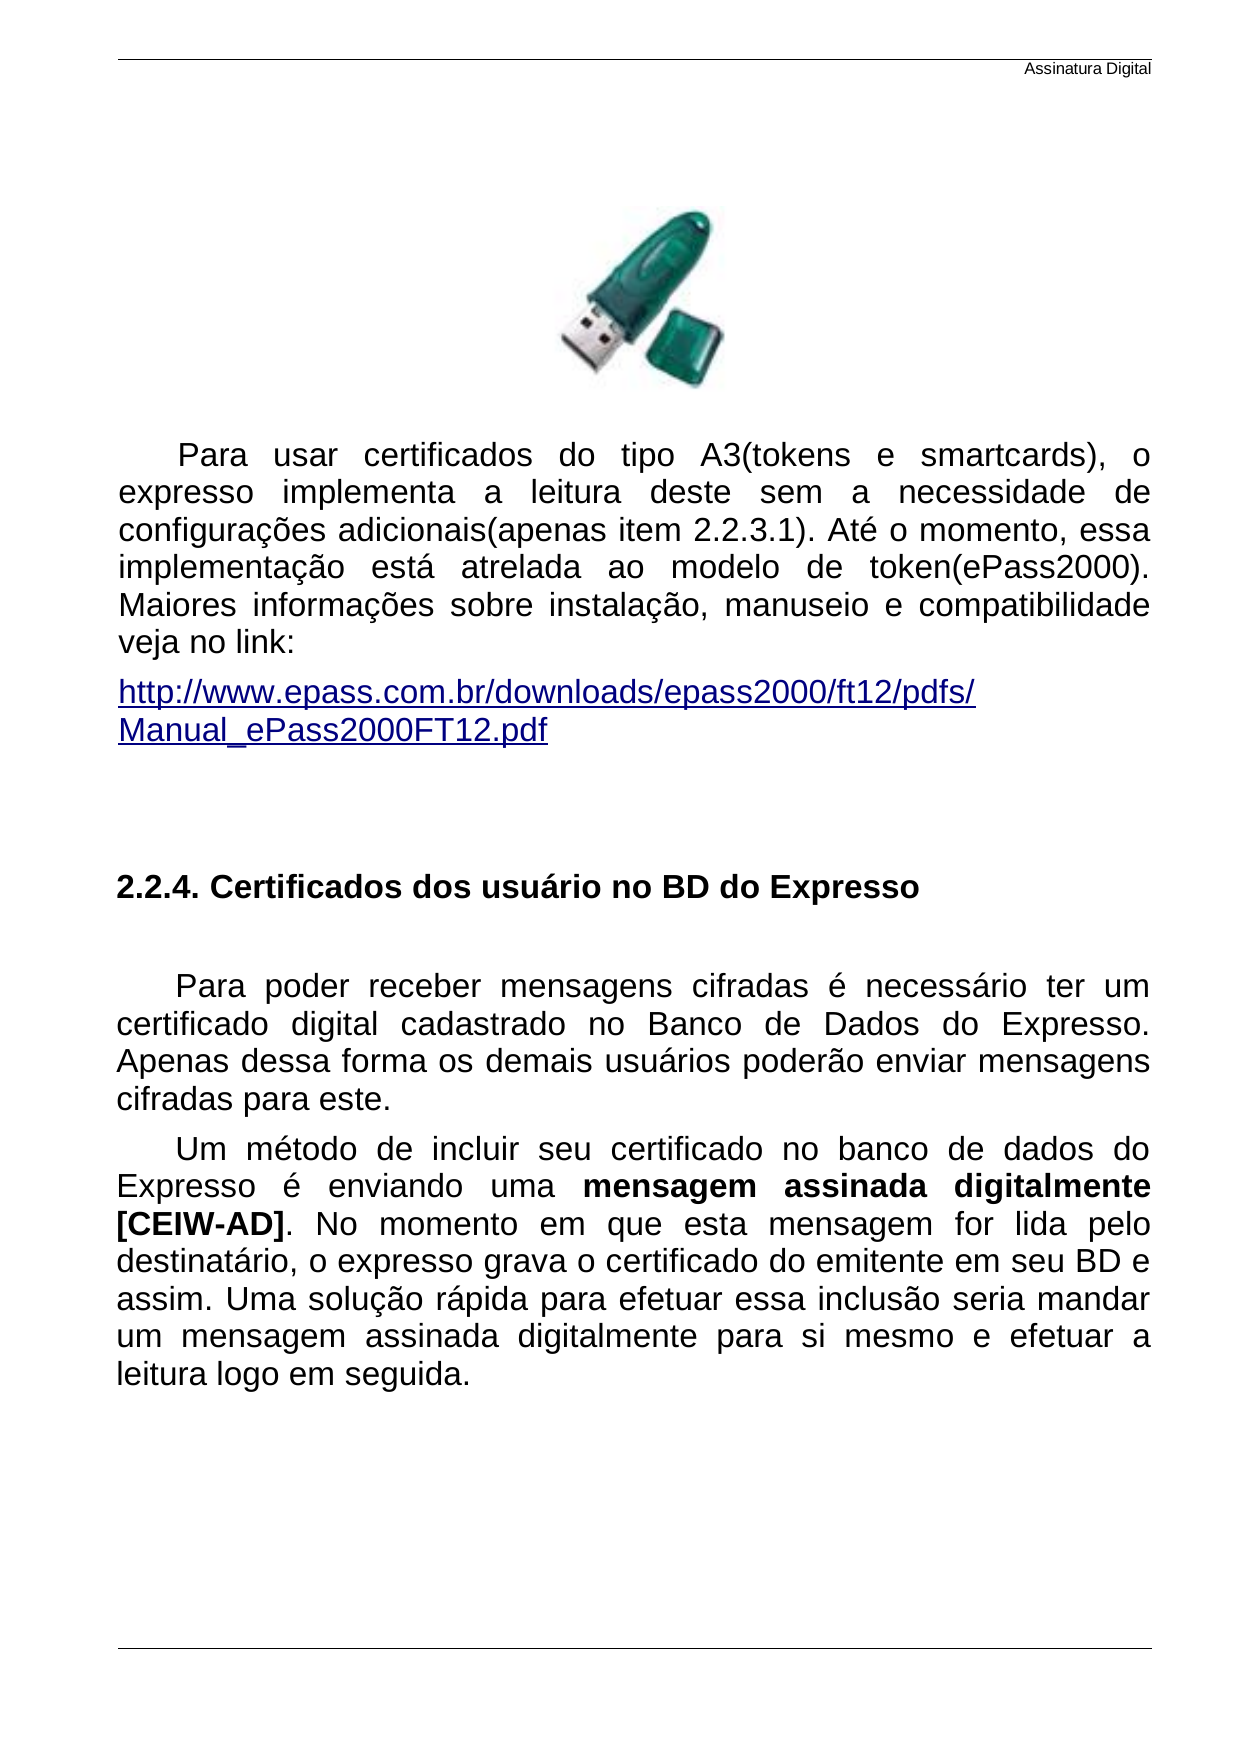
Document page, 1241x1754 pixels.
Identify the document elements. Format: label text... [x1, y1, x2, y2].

subtitle Certificados dos usuário no BD do Expresso [116, 868, 1152, 906]
text http://www.epass.com.br/downloads/epass2000/ft12/pdfs/Manual_ePass2000FT12.pdf [118, 673, 1152, 748]
text Um método de incluir seu certificado no banco de dados do Expresso é enviando uma mensagem assinada digitalmente [CEIW-AD]. No momento em que esta mensagem for lida pelo destinatário, o expresso grava o certificado do emitente em seu BD e assim. Uma solução rápida para efetuar essa inclusão seria mandar um mensagem assinada digitalmente para si mesmo e efetuar a leitura logo em seguida. [116, 1130, 1152, 1392]
text Para usar certificados do tipo A3(tokens e smartcards), o expresso implementa a leitura deste sem a necessidade de configurações adicionais(apenas item 2.2.3.1). Até o momento, essa implementação está atrelada ao modelo de token(ePass2000). Maiores informações sobre instalação, manuseio e compatibilidade veja no link: [118, 436, 1152, 661]
text Para poder receber mensagens cifradas é necessário ter um certificado digital cadastrado no Banco de Dados do Expresso. Apenas dessa forma os demais usuários poderão enviar mensagens cifradas para este. [116, 967, 1152, 1117]
picture [522, 206, 748, 396]
